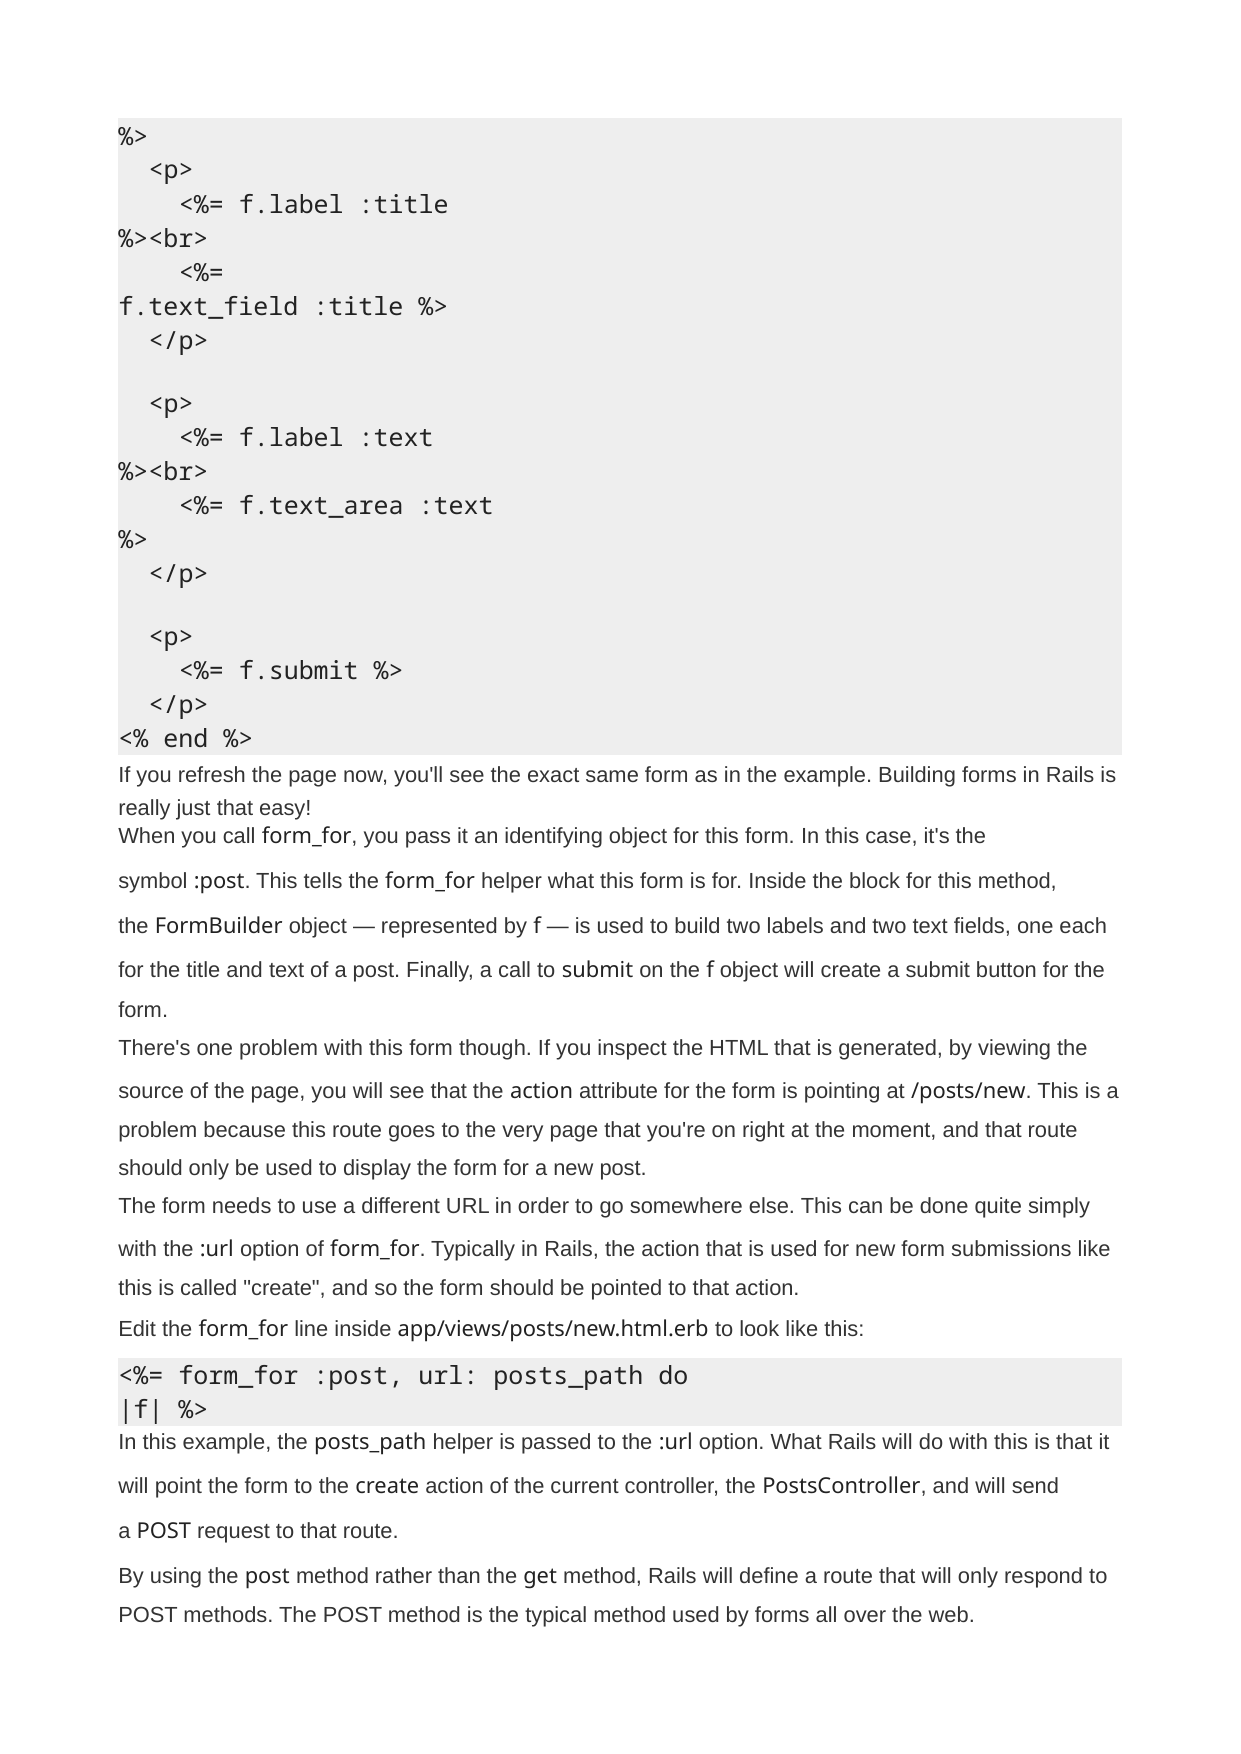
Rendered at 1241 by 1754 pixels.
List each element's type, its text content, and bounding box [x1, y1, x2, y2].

table_header %> <p> <%= f.label :title %><br> <%= f.text_field :title %> </p> <p> <%= f.label :text %><br> <%= f.text_area :text %> </p> <p> <%= f.submit %> </p> <% end %> [118, 118, 516, 755]
text Edit the form_for line inside app/views/posts/new.html.erb to look like this: [118, 1313, 1122, 1343]
text The form needs to use a different URL in order to go somewhere else. This can be done quite simply with the :url option of form_for. Typically in Rails, the action that is used for new form submissions like this is called "create", and so the form should be pointed to that action. [118, 1193, 1122, 1300]
text There's one problem with this form though. If you inspect the HTML that is generated, by viewing the source of the page, you will see that the action attribute for the form is pointing at /posts/new. This is a problem because this route goes to the very page that you're on right at the moment, and that route should only be used to display the form for a new post. [118, 1034, 1122, 1180]
text If you refresh the page now, you'll see the exact same form as in the example. Building forms in Rails is really just that easy! [118, 755, 1122, 820]
text When you call form_for, you pass it an identifying object for this form. In this case, it's the symbol :post. This tells the form_for helper what this form is for. Inside the block for this method, the FormBuilder object — represented by f — is used to build two labels and two text fields, one each for the title and text of a post. Finally, a call to submit on the f object will create a submit button for the form. [118, 820, 1122, 1022]
text By using the post method rather than the get method, Rails will define a route that will only respond to POST methods. The POST method is the typical method used by forms all over the web. [118, 1560, 1122, 1627]
text In this example, the posts_path helper is passed to the :url option. What Rails will do with this is that it will point the form to the create action of the current controller, the PostsController, and will send a POST request to that route. [118, 1426, 1122, 1545]
table_header <%= form_for :post, url: posts_path do |f| %> [118, 1358, 694, 1426]
